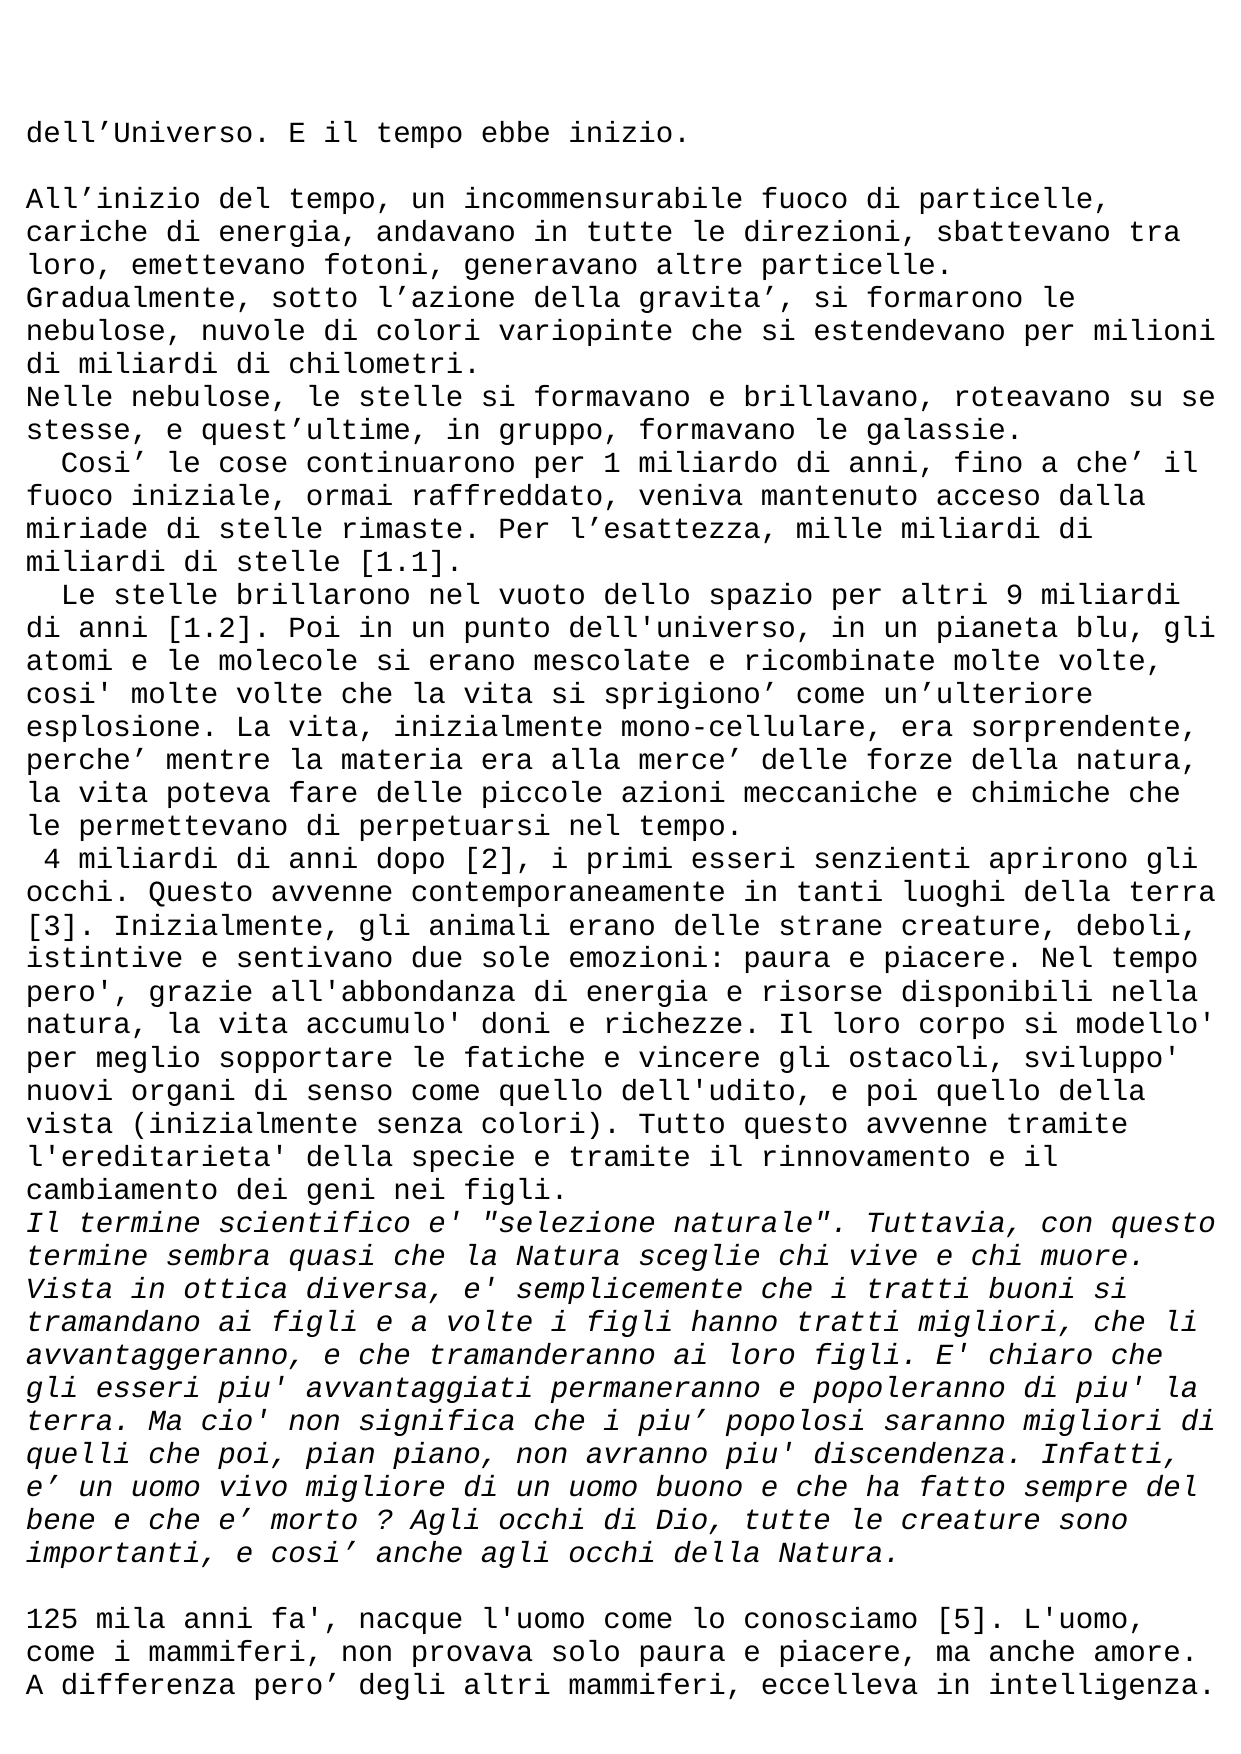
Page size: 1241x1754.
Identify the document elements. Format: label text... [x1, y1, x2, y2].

text Cosi’ le cose continuarono per 1 miliardo di anni, fino a che’ il fuoco iniziale, ormai raffreddato, veniva mantenuto acceso dalla miriade di stelle rimaste. Per l’esattezza, mille miliardi di miliardi di stelle [1.1]. [26, 448, 1225, 580]
text Le stelle brillarono nel vuoto dello spazio per altri 9 miliardi di anni [1.2]. Poi in un punto dell'universo, in un pianeta blu, gli atomi e le molecole si erano mescolate e ricombinate molte volte, cosi' molte volte che la vita si sprigiono’ come un’ulteriore esplosione. La vita, inizialmente mono-cellulare, era sorprendente, perche’ mentre la materia era alla merce’ delle forze della natura, la vita poteva fare delle piccole azioni meccaniche e chimiche che le permettevano di perpetuarsi nel tempo. [26, 580, 1225, 844]
text 125 mila anni fa', nacque l'uomo come lo conosciamo [5]. L'uomo, come i mammiferi, non provava solo paura e piacere, ma anche amore. A differenza pero’ degli altri mammiferi, eccelleva in intelligenza. [26, 1604, 1225, 1703]
text 4 miliardi di anni dopo [2], i primi esseri senzienti aprirono gli occhi. Questo avvenne contemporaneamente in tanti luoghi della terra [3]. Inizialmente, gli animali erano delle strane creature, deboli, istintive e sentivano due sole emozioni: paura e piacere. Nel tempo pero', grazie all'abbondanza di energia e risorse disponibili nella natura, la vita accumulo' doni e richezze. Il loro corpo si modello' per meglio sopportare le fatiche e vincere gli ostacoli, sviluppo' nuovi organi di senso come quello dell'udito, e poi quello della vista (inizialmente senza colori). Tutto questo avvenne tramite l'ereditarieta' della specie e tramite il rinnovamento e il cambiamento dei geni nei figli. [26, 844, 1225, 1208]
text Nelle nebulose, le stelle si formavano e brillavano, roteavano su se stesse, e quest’ultime, in gruppo, formavano le galassie. [26, 382, 1225, 448]
text Gradualmente, sotto l’azione della gravita’, si formarono le nebulose, nuvole di colori variopinte che si estendevano per milioni di miliardi di chilometri. [26, 283, 1225, 382]
text All’inizio del tempo, un incommensurabile fuoco di particelle, cariche di energia, andavano in tutte le direzioni, sbattevano tra loro, emettevano fotoni, generavano altre particelle. [26, 184, 1225, 283]
text Il termine scientifico e' "selezione naturale". Tuttavia, con questo termine sembra quasi che la Natura sceglie chi vive e chi muore. Vista in ottica diversa, e' semplicemente che i tratti buoni si tramandano ai figli e a volte i figli hanno tratti migliori, che li avvantaggeranno, e che tramanderanno ai loro figli. E' chiaro che gli esseri piu' avvantaggiati permaneranno e popoleranno di piu' la terra. Ma cio' non significa che i piu’ popolosi saranno migliori di quelli che poi, pian piano, non avranno piu' discendenza. Infatti, e’ un uomo vivo migliore di un uomo buono e che ha fatto sempre del bene e che e’ morto ? Agli occhi di Dio, tutte le creature sono importanti, e cosi’ anche agli occhi della Natura. [26, 1208, 1225, 1571]
text dell’Universo. E il tempo ebbe inizio. [26, 118, 1225, 151]
